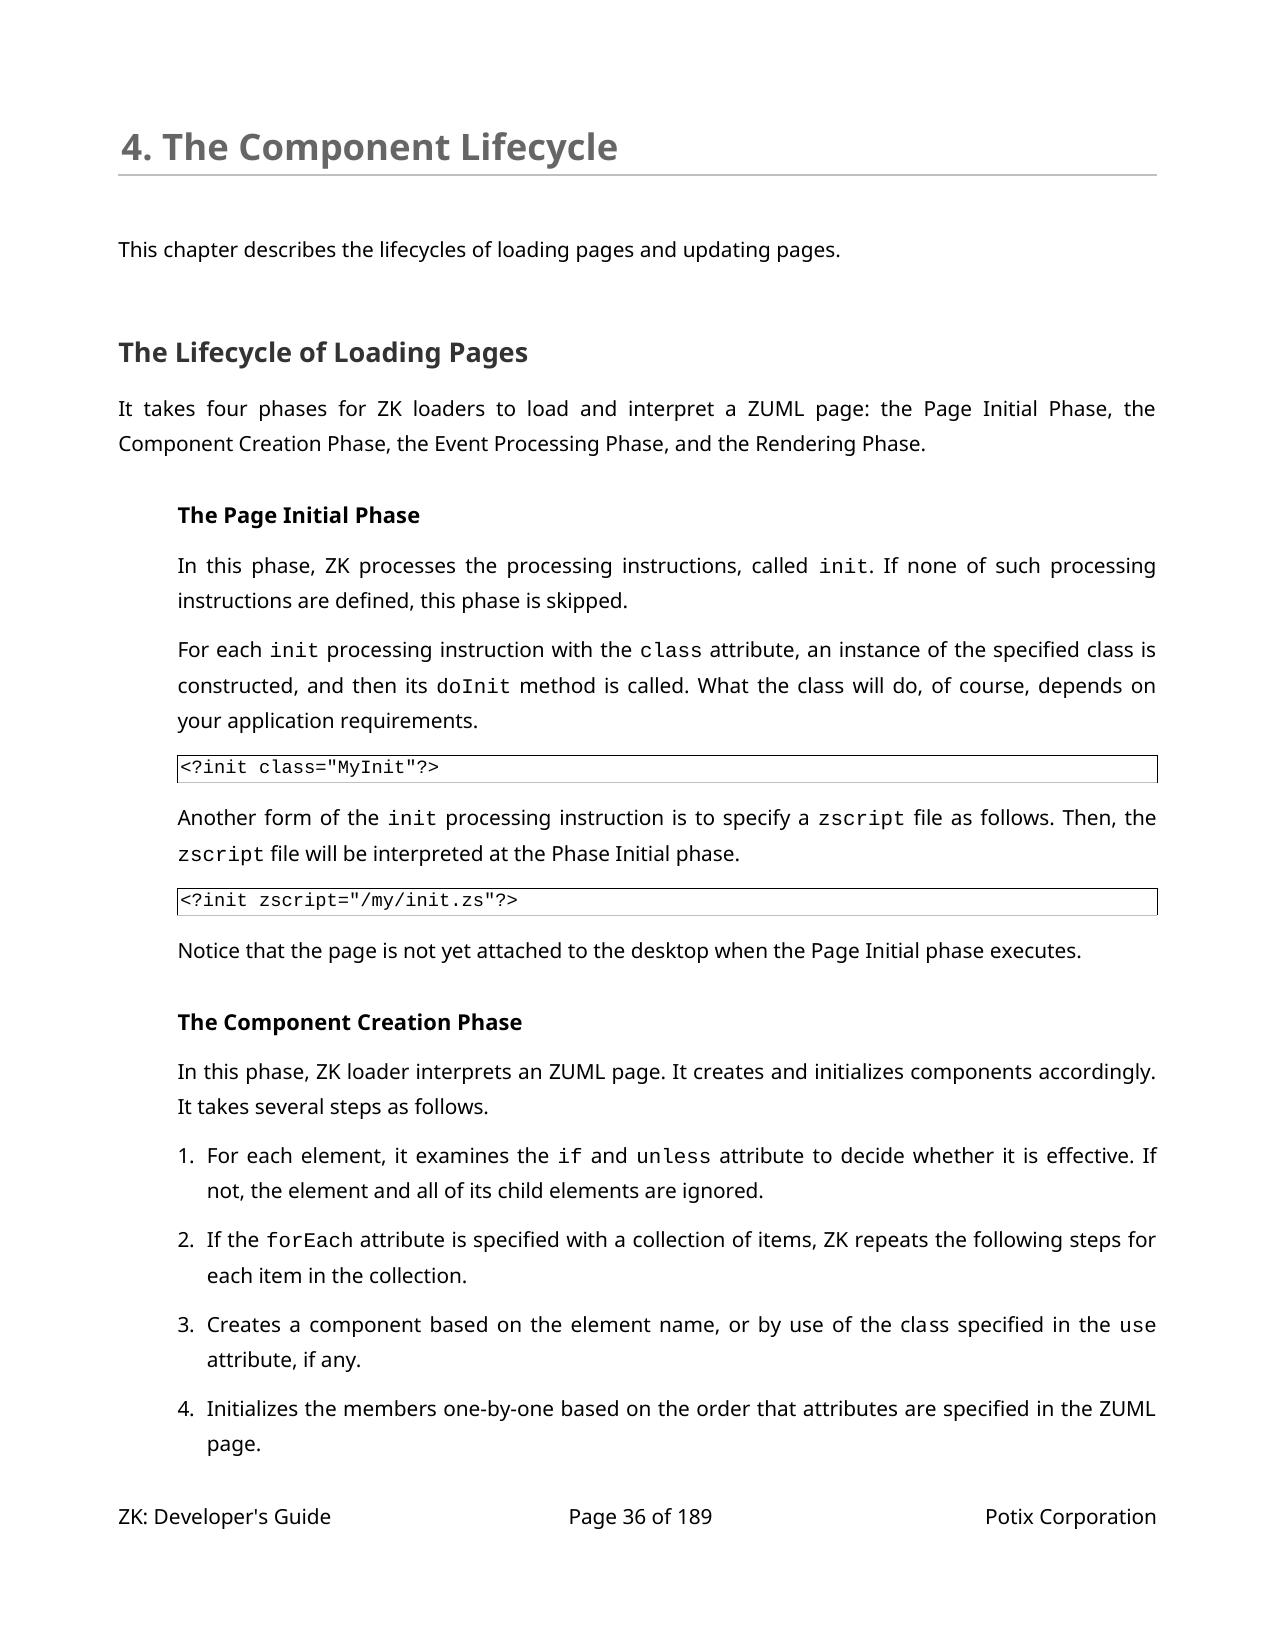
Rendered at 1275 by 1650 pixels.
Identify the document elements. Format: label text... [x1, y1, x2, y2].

subtitle 4. The Component Lifecycle [118, 118, 1157, 174]
text In this phase, ZK processes the processing instructions, called init. If none of such processing instructions are defined, this phase is skipped. [177, 551, 1157, 615]
text <?init class="MyInit"?> [178, 756, 1157, 782]
list If the forEach attribute is specified with a collection of items, ZK repeats the following steps for each item in the collection. [177, 1226, 1157, 1289]
text <?init zscript="/my/init.zs"?> [178, 889, 1157, 915]
subtitle The Page Initial Phase [177, 500, 1157, 530]
list For each element, it examines the if and unless attribute to decide whether it is effective. If not, the element and all of its child elements are ignored. [177, 1141, 1157, 1205]
subtitle The Lifecycle of Loading Pages [118, 334, 1157, 371]
list Creates a component based on the element name, or by use of the class specified in the use attribute, if any. [177, 1310, 1157, 1374]
text For each init processing instruction with the class attribute, an instance of the specified class is constructed, and then its doInit method is called. What the class will do, of course, depends on your application requirements. [177, 635, 1157, 734]
text It takes four phases for ZK loaders to load and interpret a ZUML page: the Page Initial Phase, the Component Creation Phase, the Event Processing Phase, and the Rendering Phase. [118, 394, 1157, 458]
text This chapter describes the lifecycles of loading pages and updating pages. [118, 235, 1157, 263]
text Another form of the init processing instruction is to specify a zscript file as follows. Then, the zscript file will be interpreted at the Phase Initial phase. [177, 803, 1157, 867]
text Notice that the page is not yet attached to the desktop when the Page Initial phase executes. [177, 936, 1157, 964]
list Initializes the members one-by-one based on the order that attributes are specified in the ZUML page. [177, 1394, 1157, 1458]
subtitle The Component Creation Phase [177, 1006, 1157, 1036]
text In this phase, ZK loader interprets an ZUML page. It creates and initializes components accordingly. It takes several steps as follows. [177, 1057, 1157, 1121]
